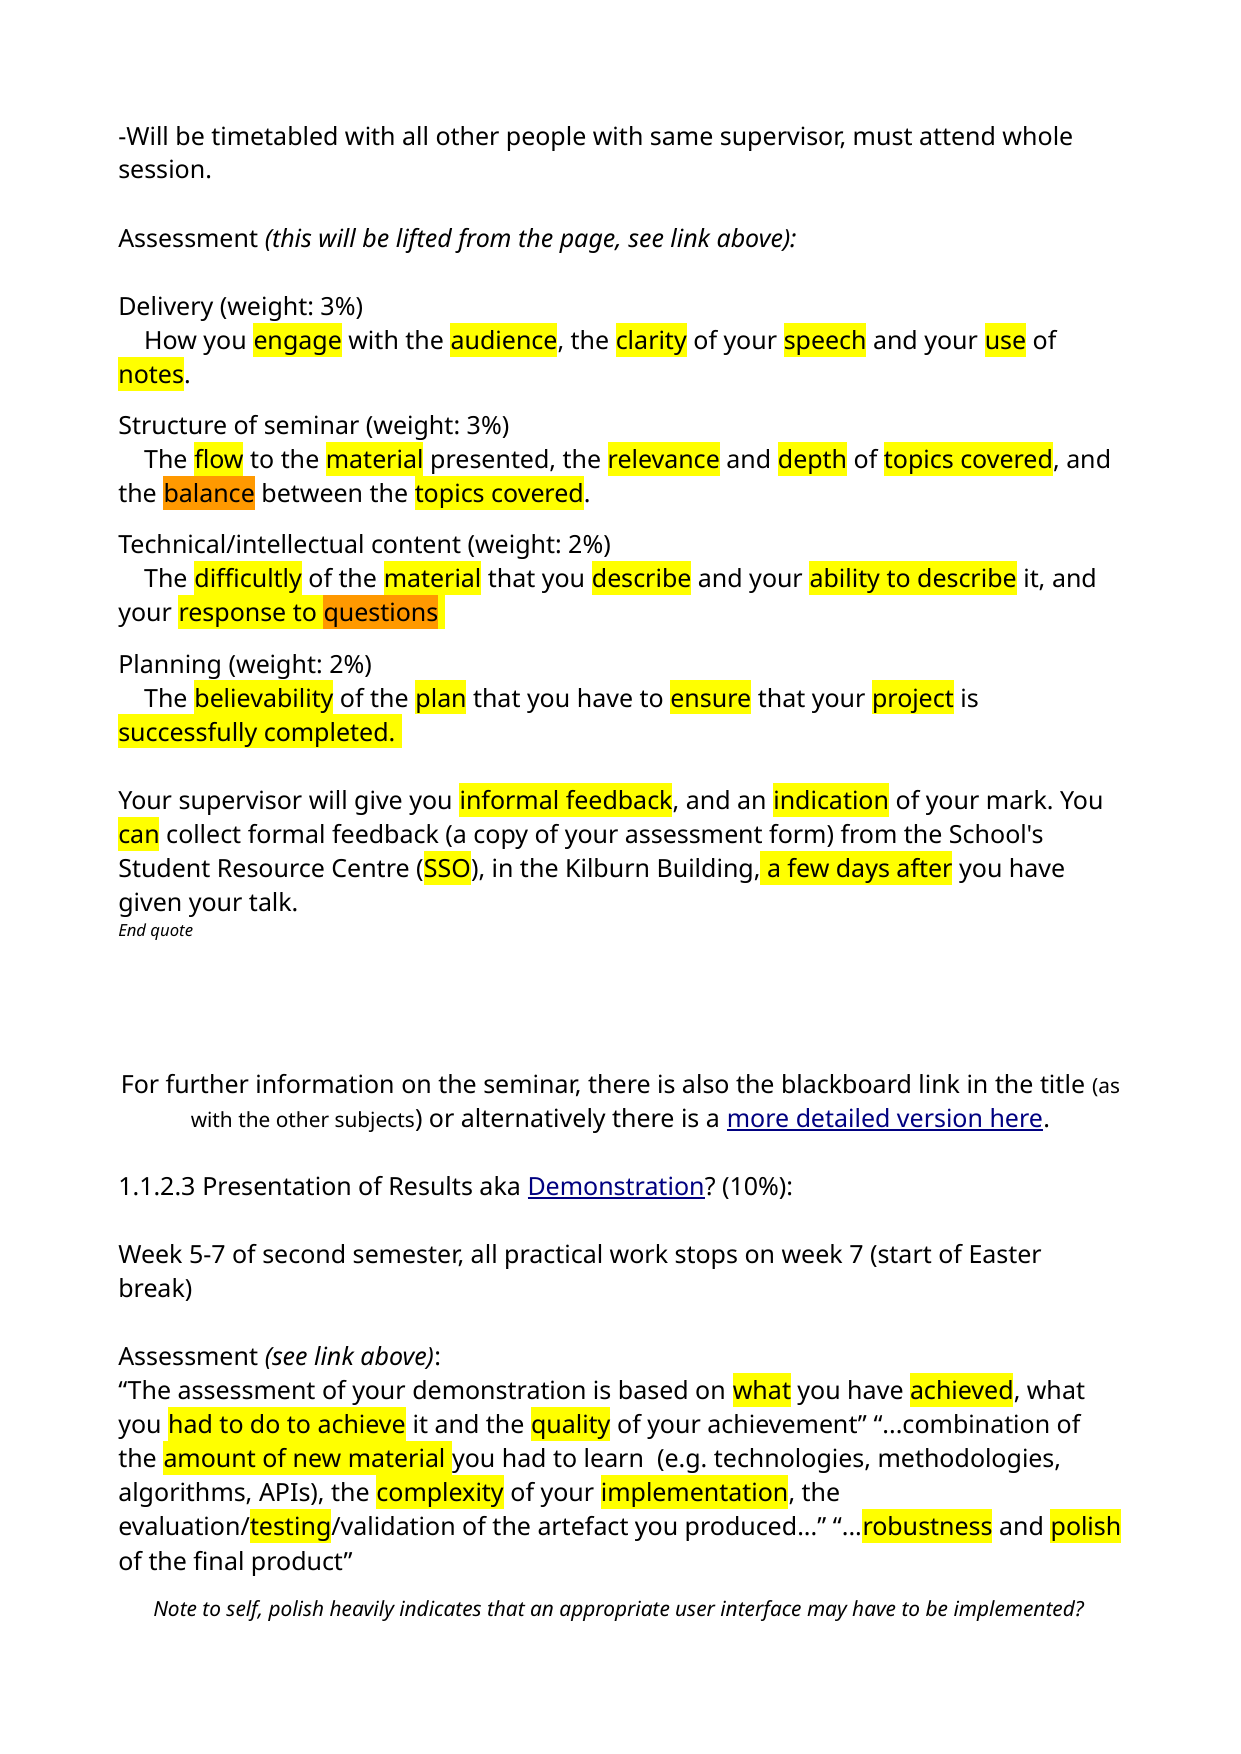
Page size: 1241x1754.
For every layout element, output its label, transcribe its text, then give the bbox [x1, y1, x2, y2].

text Delivery (weight: 3%) [118, 288, 1122, 322]
text Week 5-7 of second semester, all practical work stops on week 7 (start of Easter break) [118, 1237, 1122, 1305]
text Planning (weight: 2%) [118, 646, 1122, 680]
text Assessment (see link above): [118, 1339, 1122, 1373]
text 1.1.2.3 Presentation of Results aka Demonstration? (10%): [118, 1168, 1122, 1202]
text End quote [118, 919, 1122, 941]
text For further information on the seminar, there is also the blackboard link in the title (as with the other subjects) or alternatively there is a more detailed version here. [118, 1066, 1122, 1134]
text The believability of the plan that you have to ensure that your project is successfully completed. [118, 680, 1122, 748]
text Assessment (this will be lifted from the page, see link above): [118, 220, 1122, 254]
text Structure of seminar (weight: 3%) [118, 408, 1122, 442]
text How you engage with the audience, the clarity of your speech and your use of notes. [118, 322, 1122, 391]
text Your supervisor will give you informal feedback, and an indication of your mark. You can collect formal feedback (a copy of your assessment form) from the School's Student Resource Centre (SSO), in the Kilburn Building, a few days after you have given your talk. [118, 782, 1122, 919]
text -Will be timetabled with all other people with same supervisor, must attend whole session. [118, 118, 1122, 186]
text “The assessment of your demonstration is based on what you have achieved, what you had to do to achieve it and the quality of your achievement” “...combination of the amount of new material you had to learn (e.g. technologies, methodologies, algorithms, APIs), the complexity of your implementation, the evaluation/testing/validation of the artefact you produced...” “...robustness and polish of the final product” [118, 1373, 1122, 1577]
text The difficultly of the material that you describe and your ability to describe it, and your response to questions [118, 561, 1122, 629]
text The flow to the material presented, the relevance and depth of topics covered, and the balance between the topics covered. [118, 442, 1122, 510]
text Technical/intellectual content (weight: 2%) [118, 527, 1122, 561]
text Note to self, polish heavily indicates that an appropriate user interface may have to be implemented? [118, 1594, 1122, 1623]
